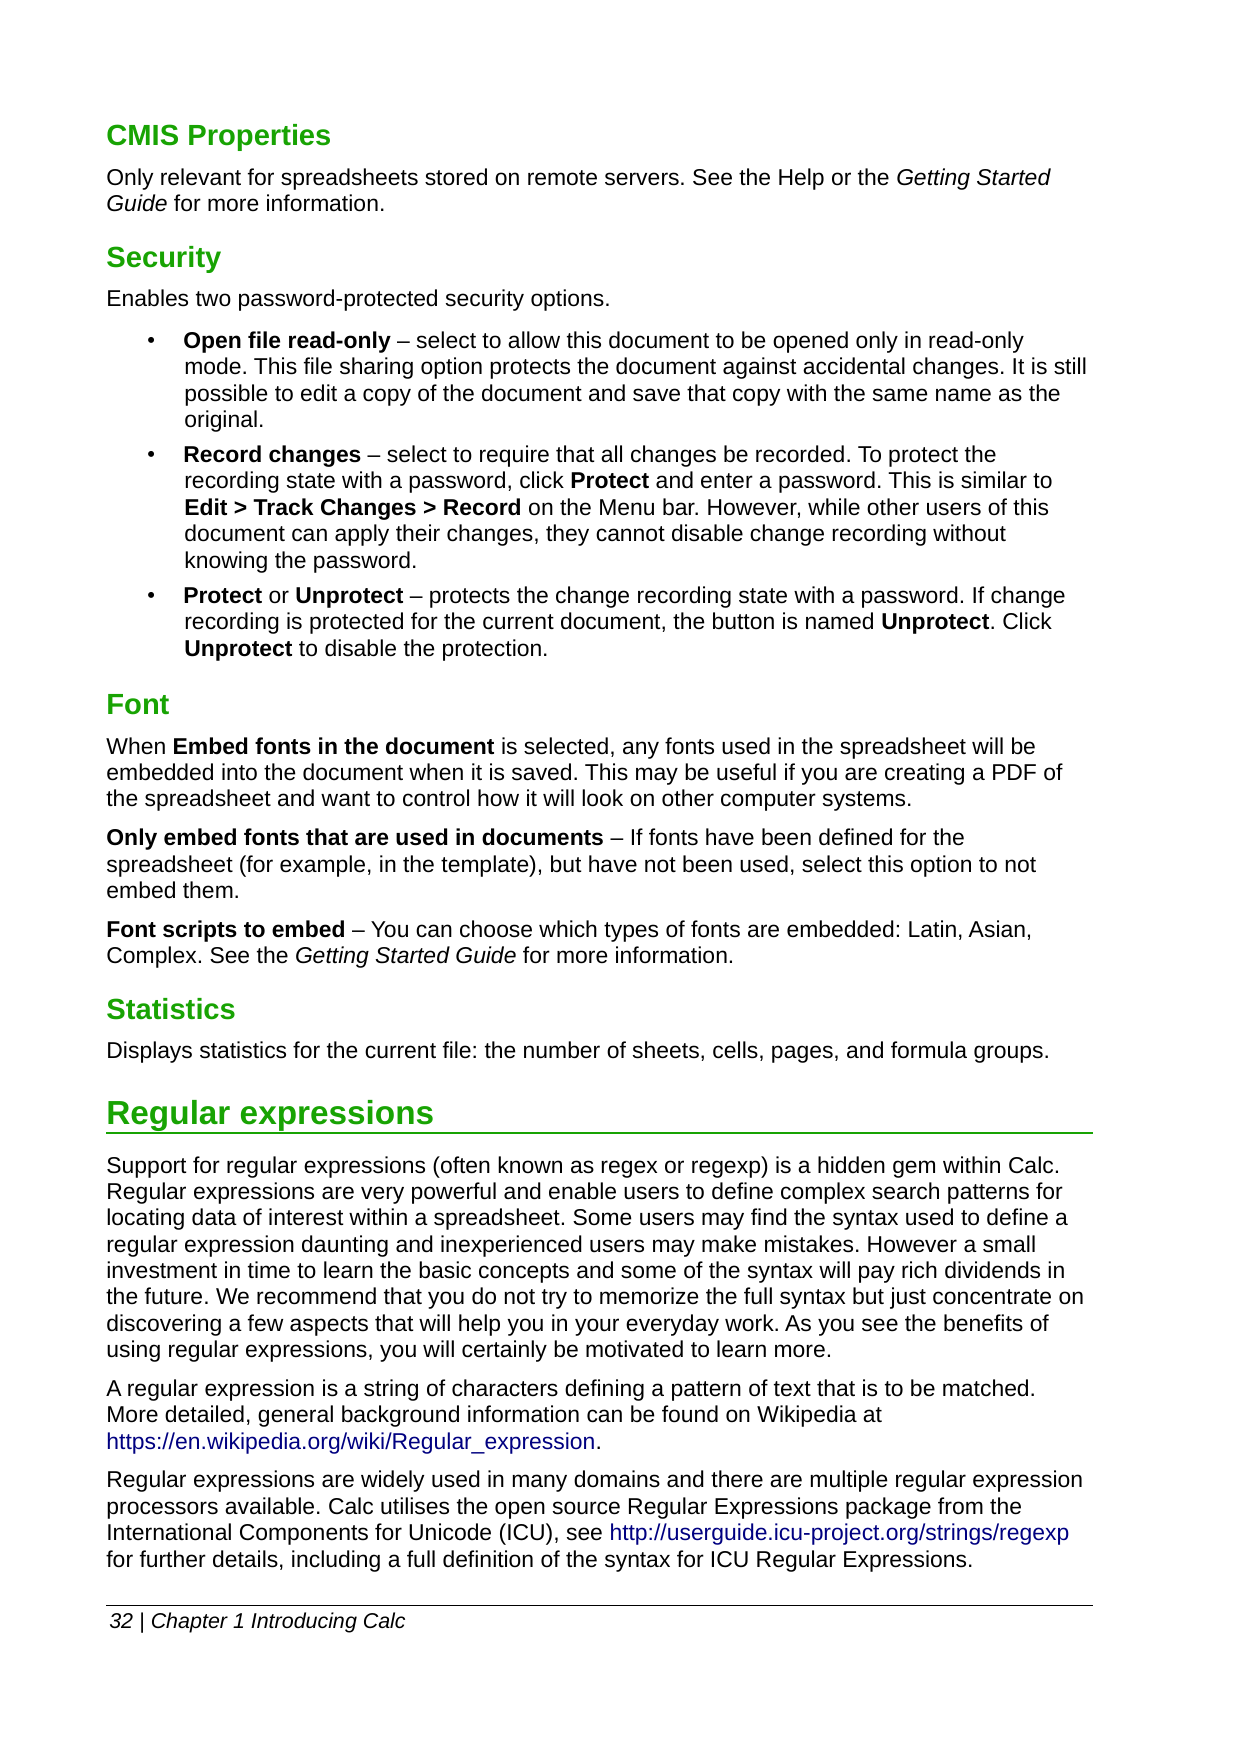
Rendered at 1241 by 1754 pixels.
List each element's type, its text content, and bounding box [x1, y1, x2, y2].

list Open file read-only – select to allow this document to be opened only in read-only mode. This file sharing option protects the document against accidental changes. It is still possible to edit a copy of the document and save that copy with the same name as the original. [144, 324, 1093, 432]
subtitle CMIS Properties [106, 118, 1093, 152]
subtitle Font [106, 687, 1093, 721]
text Only relevant for spreadsheets stored on remote servers. See the Help or the Getting Started Guide for more information. [106, 163, 1093, 216]
text A regular expression is a string of characters defining a pattern of text that is to be matched. More detailed, general background information can be found on Wikipedia at https://en.wikipedia.org/wiki/Regular_expression. [106, 1375, 1093, 1454]
text Regular expressions are widely used in many domains and there are multiple regular expression processors available. Calc utilises the open source Regular Expressions package from the International Components for Unicode (ICU), see http://userguide.icu-project.org/strings/regexp for further details, including a full definition of the syntax for ICU Regular Expressions. [106, 1466, 1093, 1572]
text When Embed fonts in the document is selected, any fonts used in the spreadsheet will be embedded into the document when it is saved. This may be useful if you are creating a PDF of the spreadsheet and want to control how it will look on other computer systems. [106, 733, 1093, 812]
text Support for regular expressions (often known as regex or regexp) is a hidden gem within Calc. Regular expressions are very powerful and enable users to define complex search patterns for locating data of interest within a spreadsheet. Some users may find the syntax used to define a regular expression daunting and inexperienced users may make mistakes. However a small investment in time to learn the basic concepts and some of the syntax will pay rich dividends in the future. We recommend that you do not try to memorize the full syntax but just concentrate on discovering a few aspects that will help you in your everyday work. As you see the benefits of using regular expressions, you will certainly be motivated to learn more. [106, 1152, 1093, 1362]
text Only embed fonts that are used in documents – If fonts have been defined for the spreadsheet (for example, in the template), but have not been used, select this option to not embed them. [106, 824, 1093, 903]
subtitle Security [106, 240, 1093, 273]
subtitle Statistics [106, 992, 1093, 1026]
list Protect or Unprotect – protects the change recording state with a password. If change recording is protected for the current document, the button is named Unprotect. Click Unprotect to disable the protection. [144, 579, 1093, 664]
subtitle Regular expressions [106, 1093, 1093, 1132]
text Displays statistics for the current file: the number of sheets, cells, pages, and formula groups. [106, 1037, 1093, 1064]
list Enables two password-protected security options. [106, 285, 1093, 311]
list Record changes – select to require that all changes be recorded. To protect the recording state with a password, click Protect and enter a password. This is similar to Edit > Track Changes > Record on the Menu bar. However, while other users of this document can apply their changes, they cannot disable change recording without knowing the password. [144, 438, 1093, 573]
text Font scripts to embed – You can choose which types of fonts are embedded: Latin, Asian, Complex. See the Getting Started Guide for more information. [106, 916, 1093, 968]
